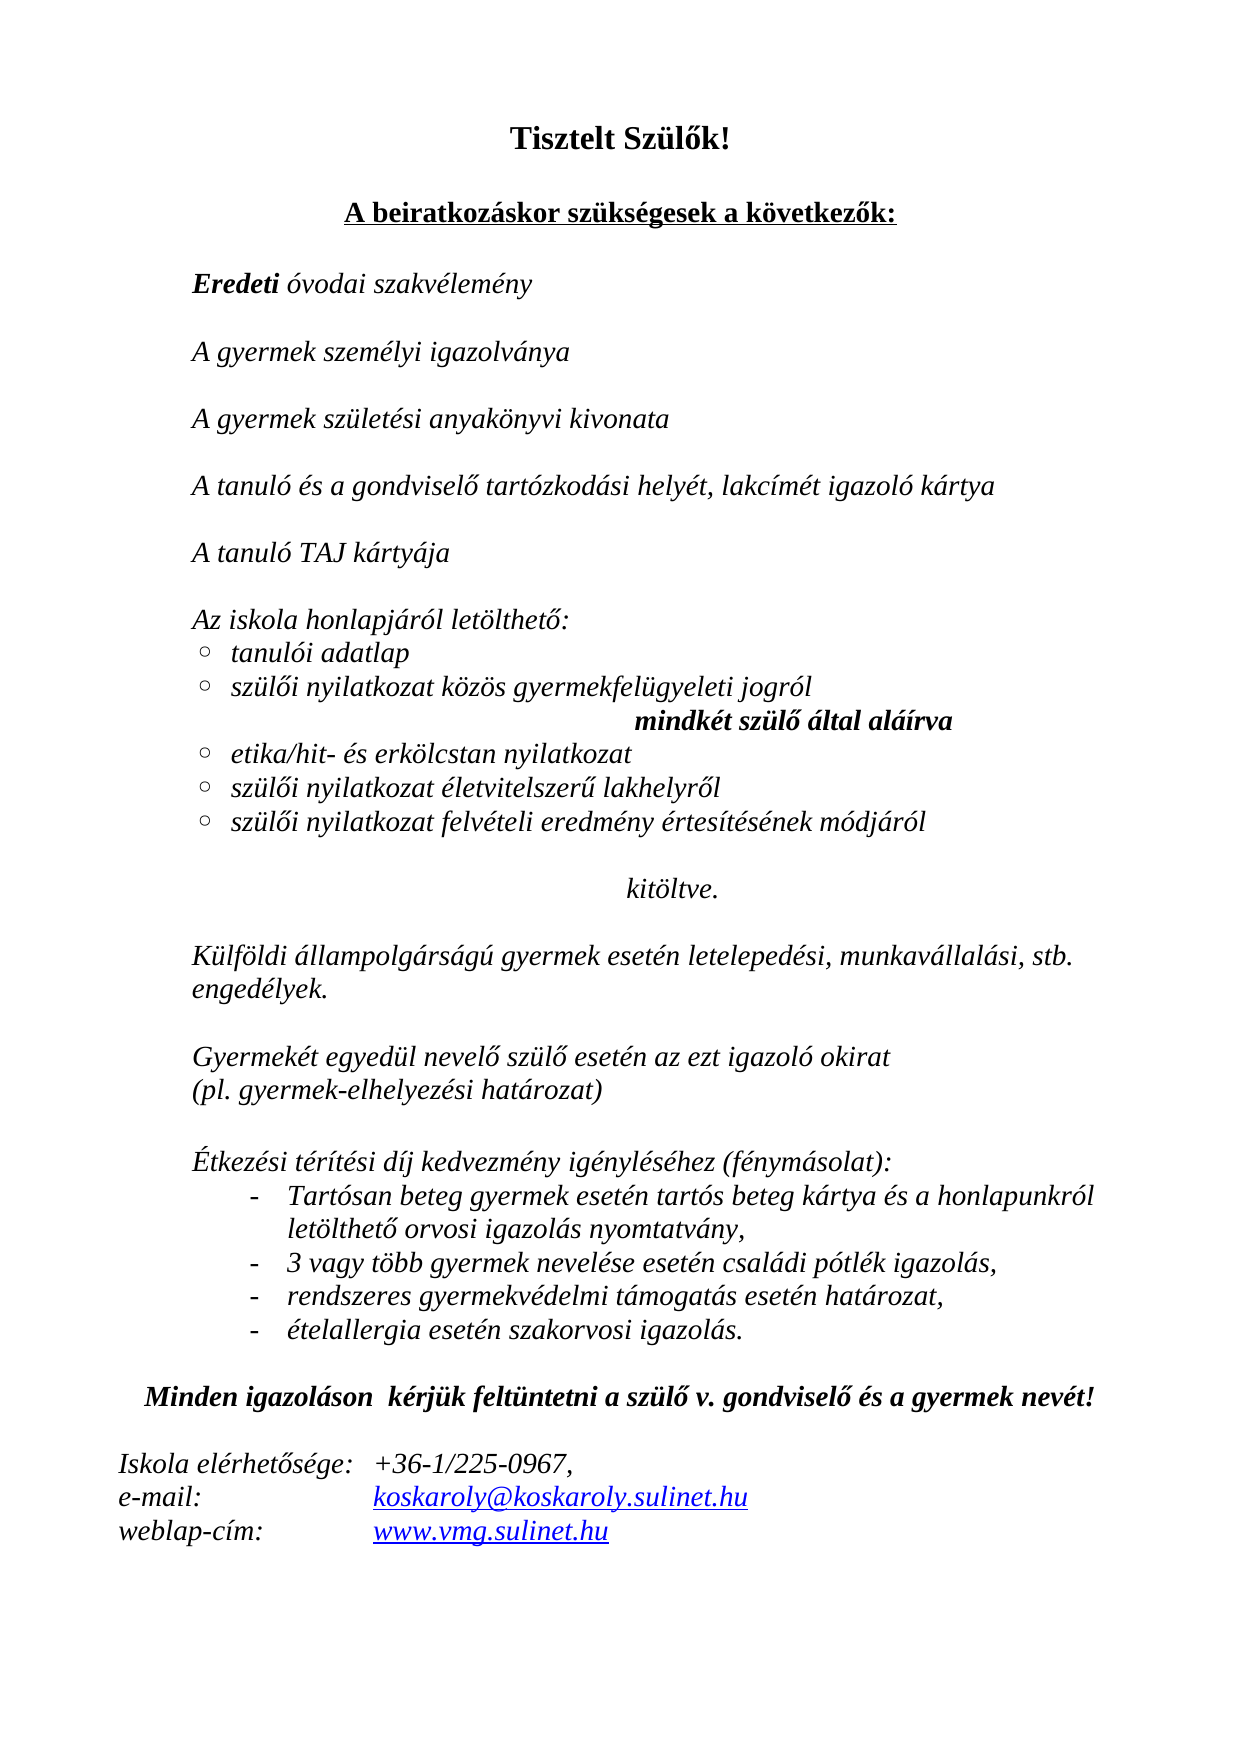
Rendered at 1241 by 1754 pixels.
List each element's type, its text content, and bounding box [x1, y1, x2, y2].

list tanulói adatlap [193, 636, 1122, 669]
text (pl. gyermek-elhelyezési határozat) [118, 1072, 1122, 1106]
text A tanuló TAJ kártyája [118, 535, 1122, 568]
list Tartósan beteg gyermek esetén tartós beteg kártya és a honlapunkról letölthető orvosi igazolás nyomtatvány, [249, 1178, 1122, 1245]
text Tisztelt Szülők! [118, 118, 1122, 156]
list szülői nyilatkozat felvételi eredmény értesítésének módjáról [193, 804, 1122, 871]
text A tanuló és a gondviselő tartózkodási helyét, lakcímét igazoló kártya [192, 468, 1122, 535]
text Gyermekét egyedül nevelő szülő esetén az ezt igazoló okirat [118, 1039, 1122, 1072]
text Eredeti óvodai szakvélemény [118, 267, 1122, 300]
text Minden igazoláson kérjük feltüntetni a szülő v. gondviselő és a gyermek nevét! [118, 1379, 1122, 1412]
list 3 vagy több gyermek nevelése esetén családi pótlék igazolás, [249, 1245, 1122, 1278]
text A gyermek személyi igazolványa [118, 334, 1122, 367]
text A beiratkozáskor szükségesek a következők: [118, 195, 1122, 228]
list ételallergia esetén szakorvosi igazolás. [249, 1312, 1122, 1345]
text A gyermek születési anyakönyvi kivonata [118, 401, 1122, 434]
text Külföldi állampolgárságú gyermek esetén letelepedési, munkavállalási, stb. engedélyek. [192, 938, 1122, 1005]
text Iskola elérhetősége: +36-1/225-0967, [118, 1446, 1122, 1479]
text weblap-cím: www.vmg.sulinet.hu [118, 1513, 1122, 1547]
text e-mail: koskaroly@koskaroly.sulinet.hu [118, 1479, 1122, 1513]
list szülői nyilatkozat közös gyermekfelügyeleti jogról mindkét szülő által aláírva [193, 669, 1122, 736]
list szülői nyilatkozat életvitelszerű lakhelyről [193, 770, 1122, 804]
text Étkezési térítési díj kedvezmény igényléséhez (fénymásolat): [118, 1144, 1122, 1178]
text Az iskola honlapjáról letölthető: [192, 602, 1122, 636]
text kitöltve. [118, 871, 1122, 904]
list rendszeres gyermekvédelmi támogatás esetén határozat, [249, 1278, 1122, 1312]
list etika/hit- és erkölcstan nyilatkozat [193, 736, 1122, 770]
